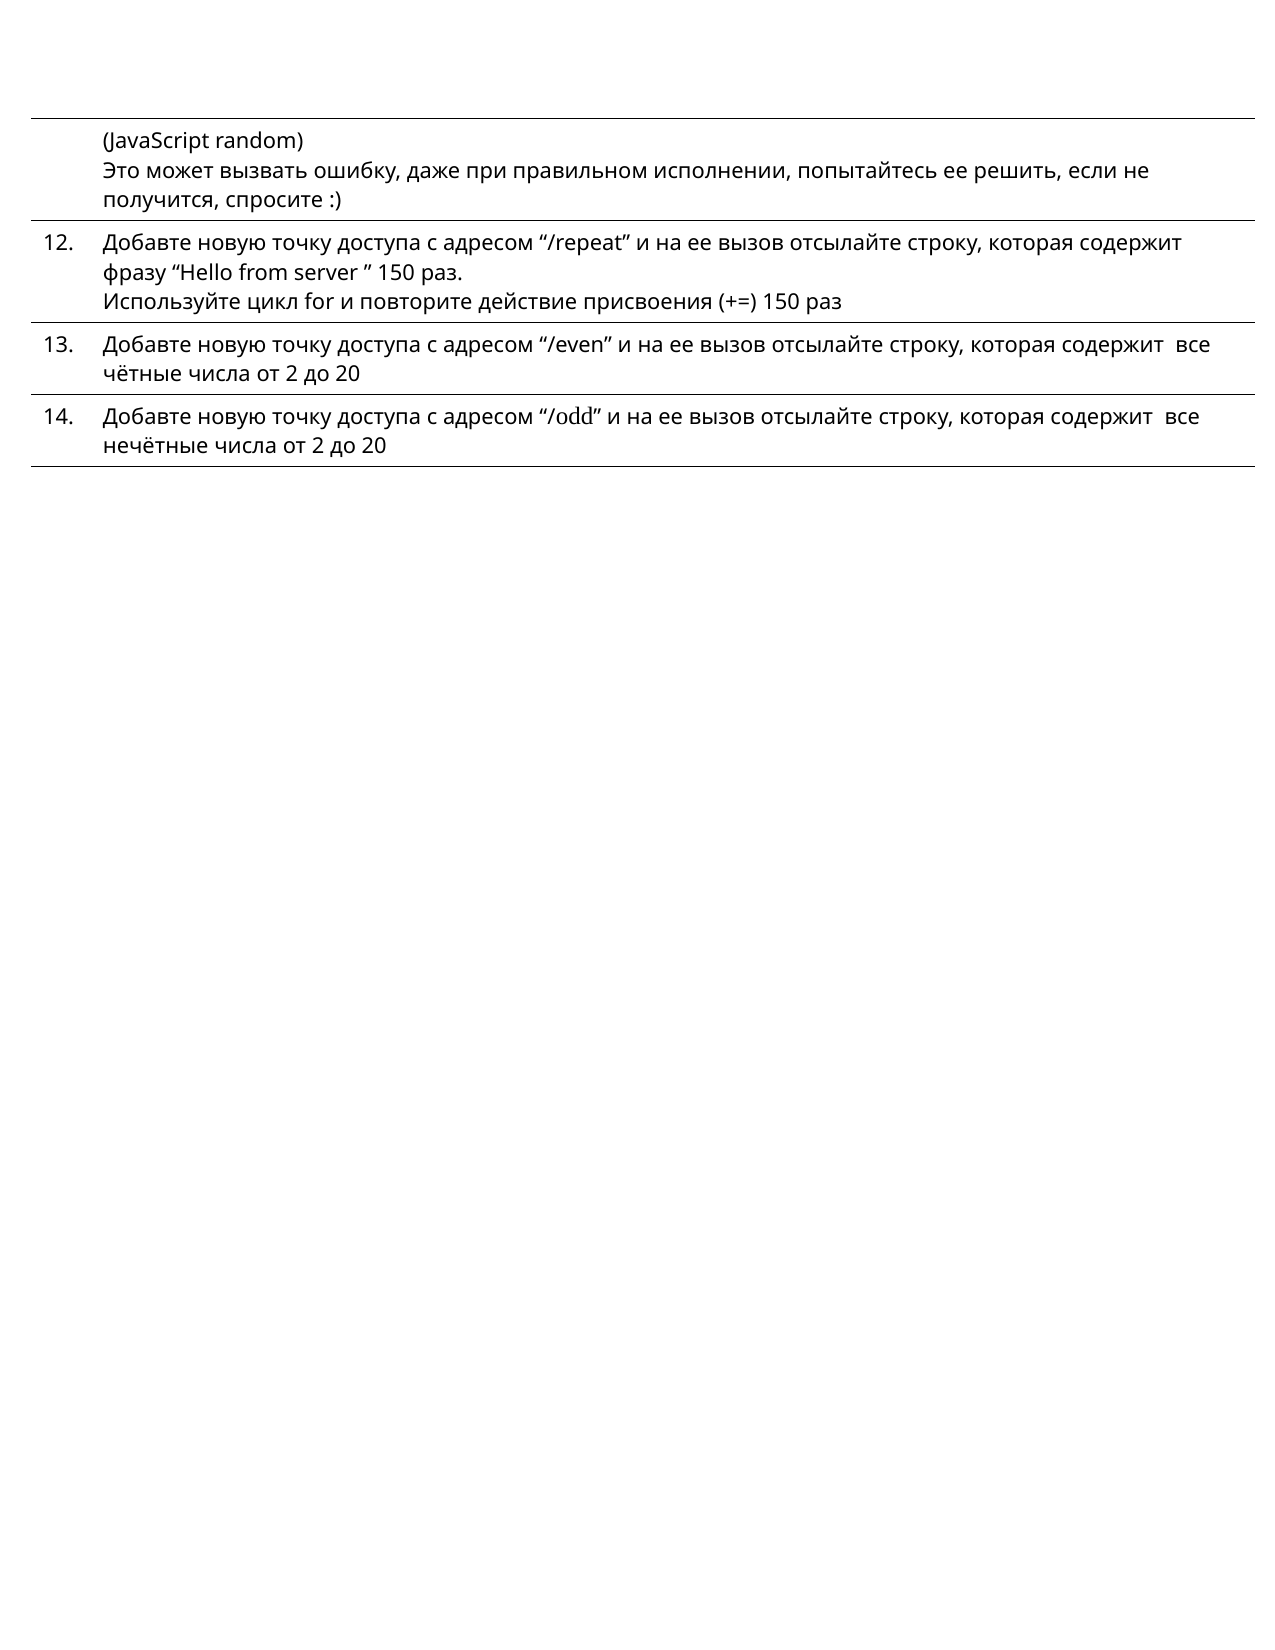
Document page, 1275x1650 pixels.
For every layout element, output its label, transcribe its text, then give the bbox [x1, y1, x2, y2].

table_cell [31, 221, 97, 322]
table_cell [31, 323, 97, 394]
table_cell [31, 395, 97, 466]
table_cell Добавте новую точку доступа с адресом “/even” и на ее вызов отсылайте строку, которая содержит все чётные числа от 2 до 20 [97, 323, 1255, 394]
table_cell Добавте новую точку доступа с адресом “/odd” и на ее вызов отсылайте строку, которая содержит все нечётные числа от 2 до 20 [97, 395, 1255, 466]
table_cell Добавте новую точку доступа с адресом “/repeat” и на ее вызов отсылайте строку, которая содержит фразу “Hello from server ” 150 раз. Используйте цикл for и повторите действие присвоения (+=) 150 раз [97, 221, 1255, 322]
table_cell [31, 119, 97, 220]
table_cell (JavaScript random) Это может вызвать ошибку, даже при правильном исполнении, попытайтесь ее решить, если не получится, спросите :) [97, 119, 1255, 220]
